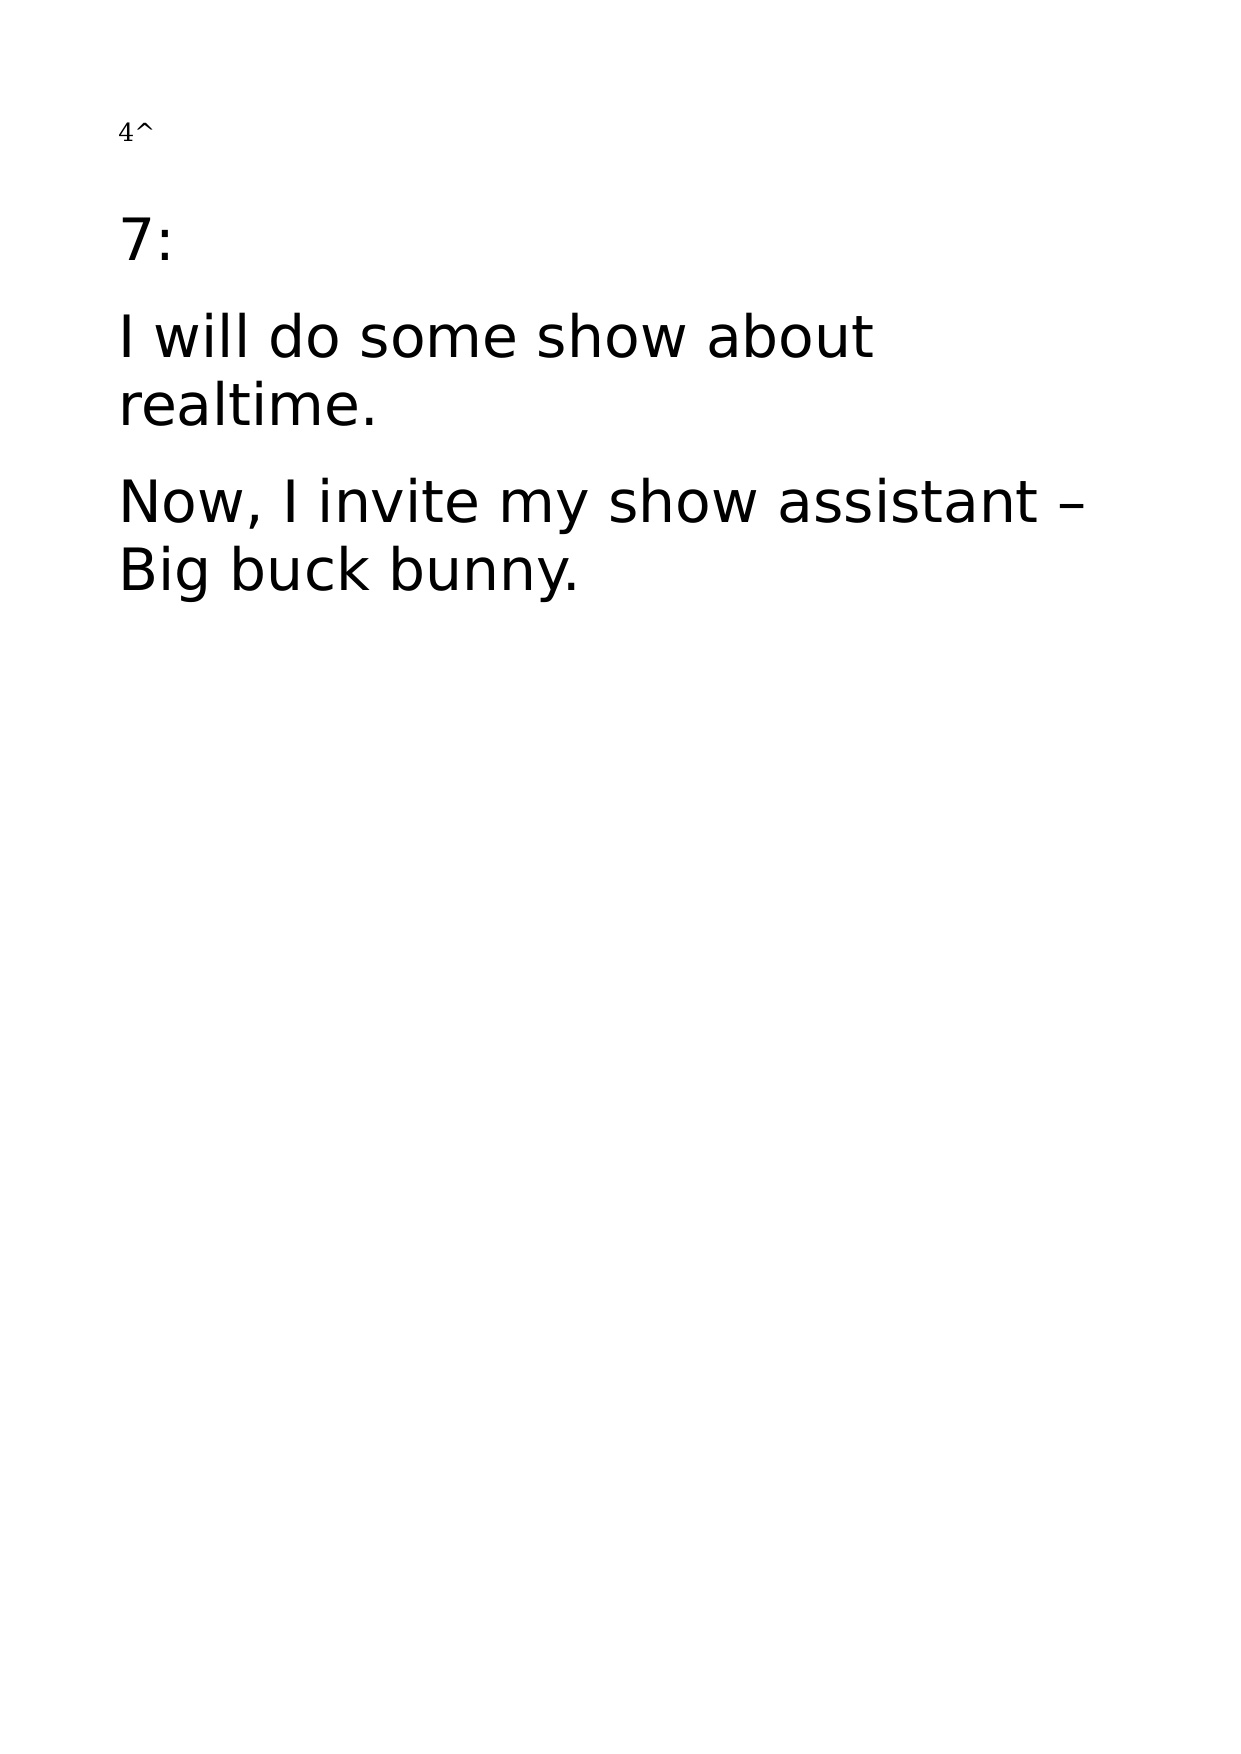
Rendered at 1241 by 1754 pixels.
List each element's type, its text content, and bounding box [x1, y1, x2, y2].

text I will do some show about realtime. [118, 303, 1122, 439]
text 7: [118, 206, 1122, 274]
text Now, I invite my show assistant – Big buck bunny. [118, 469, 1122, 604]
